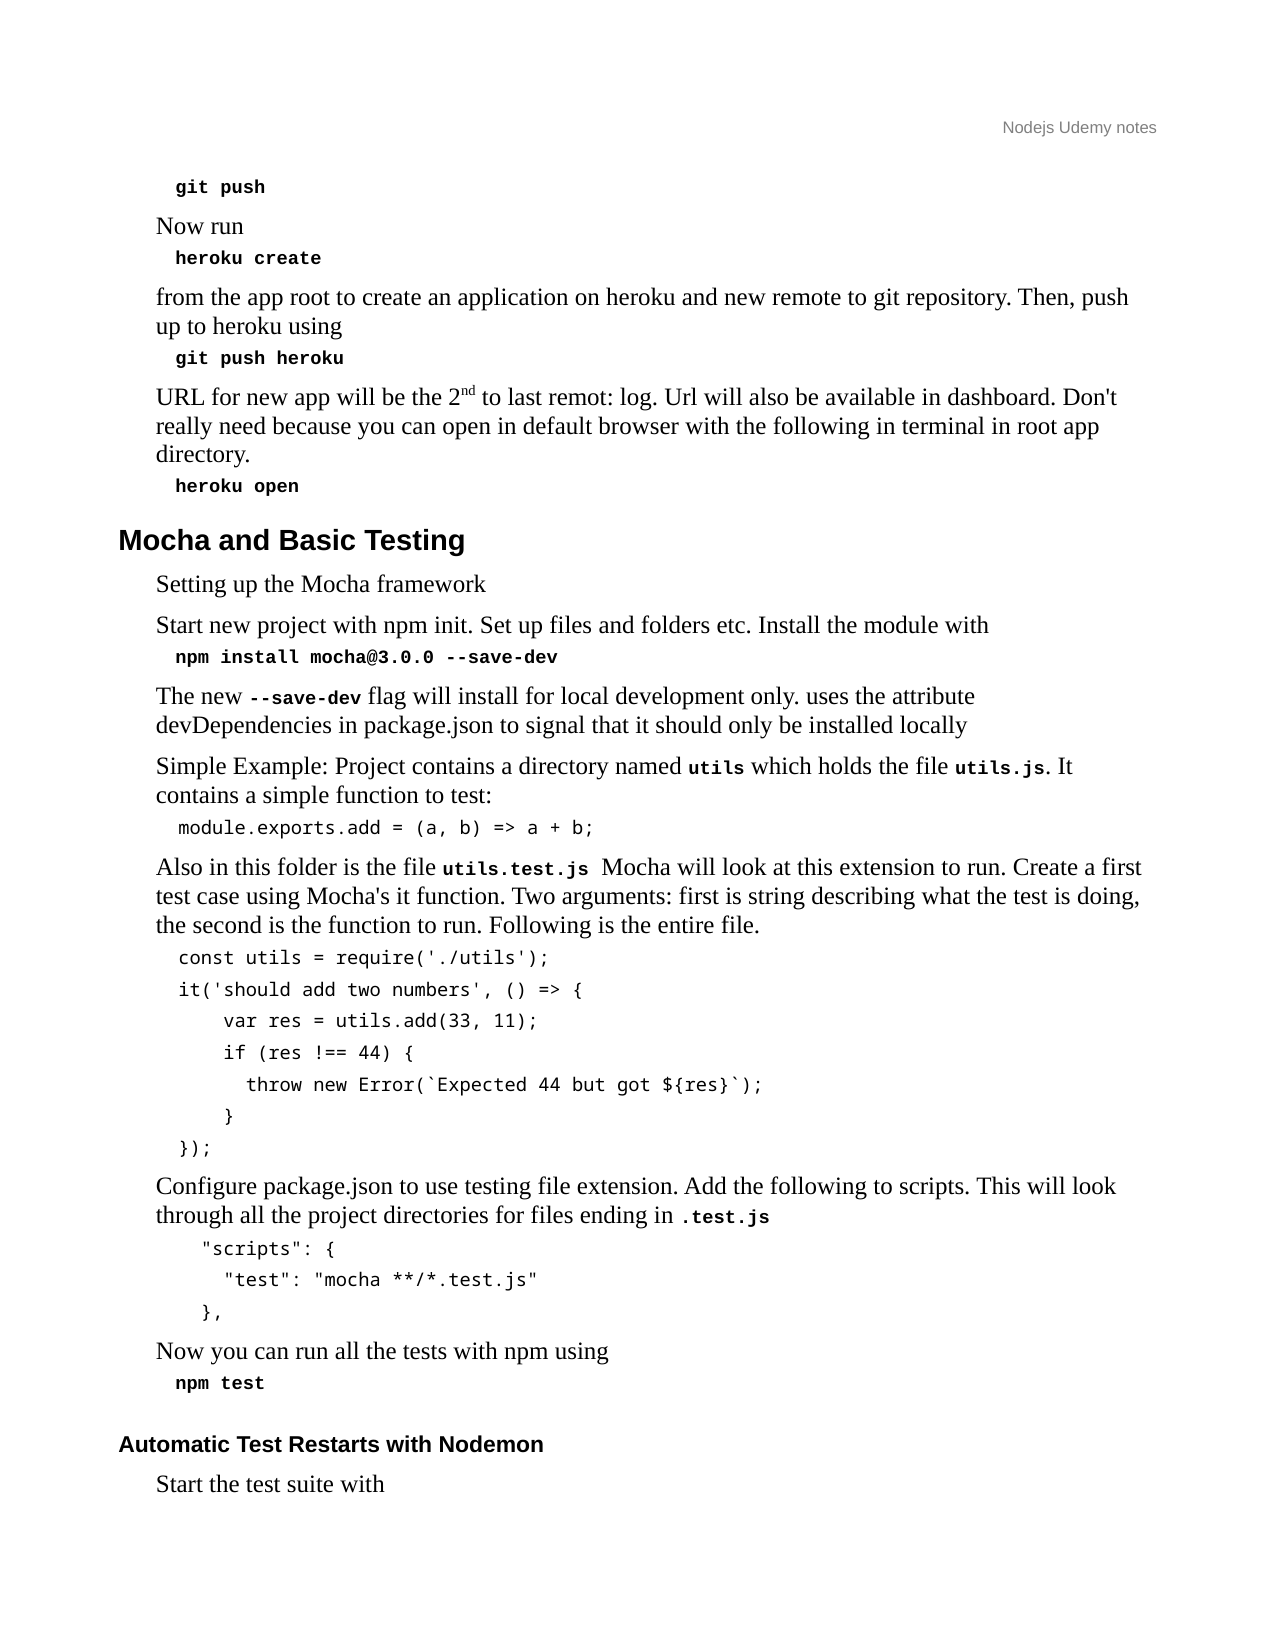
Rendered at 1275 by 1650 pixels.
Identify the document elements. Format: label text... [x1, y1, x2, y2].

text Now run [156, 211, 1157, 240]
text module.exports.add = (a, b) => a + b; [178, 814, 1157, 840]
text const utils = require('./utils'); [178, 944, 1157, 970]
text var res = utils.add(33, 11); [178, 1008, 1157, 1033]
text npm test [175, 1373, 1157, 1395]
text heroku open [175, 477, 1157, 498]
subtitle Automatic Test Restarts with Nodemon [118, 1431, 1157, 1457]
text Start the test suite with [156, 1469, 1157, 1498]
text heroku create [175, 249, 1157, 270]
text throw new Error(`Expected 44 but got ${res}`); [178, 1071, 1157, 1096]
text } [178, 1102, 1157, 1128]
text }); [178, 1134, 1157, 1159]
text "test": "mocha **/*.test.js" [178, 1267, 1157, 1292]
text Configure package.json to use testing file extension. Add the following to scripts. This will look through all the project directories for files ending in .test.js [156, 1171, 1157, 1229]
text Start new project with npm init. Set up files and folders etc. Install the module with [156, 610, 1157, 639]
text "scripts": { [178, 1235, 1157, 1261]
text from the app root to create an application on heroku and new remote to git repository. Then, push up to heroku using [156, 282, 1157, 340]
text Now you can run all the tests with npm using [156, 1336, 1157, 1364]
text npm install mocha@3.0.0 --save-dev [175, 648, 1157, 669]
text Also in this folder is the file utils.test.js Mocha will look at this extension to run. Create a first test case using Mocha's it function. Two arguments: first is string describing what the test is doing, the second is the function to run. Following is the entire file. [156, 852, 1157, 938]
subtitle Mocha and Basic Testing [118, 523, 1157, 557]
text git push [175, 178, 1157, 199]
text Setting up the Mocha framework [156, 569, 1157, 598]
text }, [178, 1298, 1157, 1324]
text Simple Example: Project contains a directory named utils which holds the file utils.js. It contains a simple function to test: [156, 751, 1157, 808]
text git push heroku [175, 349, 1157, 370]
text it('should add two numbers', () => { [178, 976, 1157, 1002]
text if (res !== 44) { [178, 1039, 1157, 1065]
text URL for new app will be the 2nd to last remot: log. Url will also be available in dashboard. Don't really need because you can open in default browser with the following in terminal in root app directory. [156, 382, 1157, 468]
text The new --save-dev flag will install for local development only. uses the attribute devDependencies in package.json to signal that it should only be installed locally [156, 681, 1157, 739]
